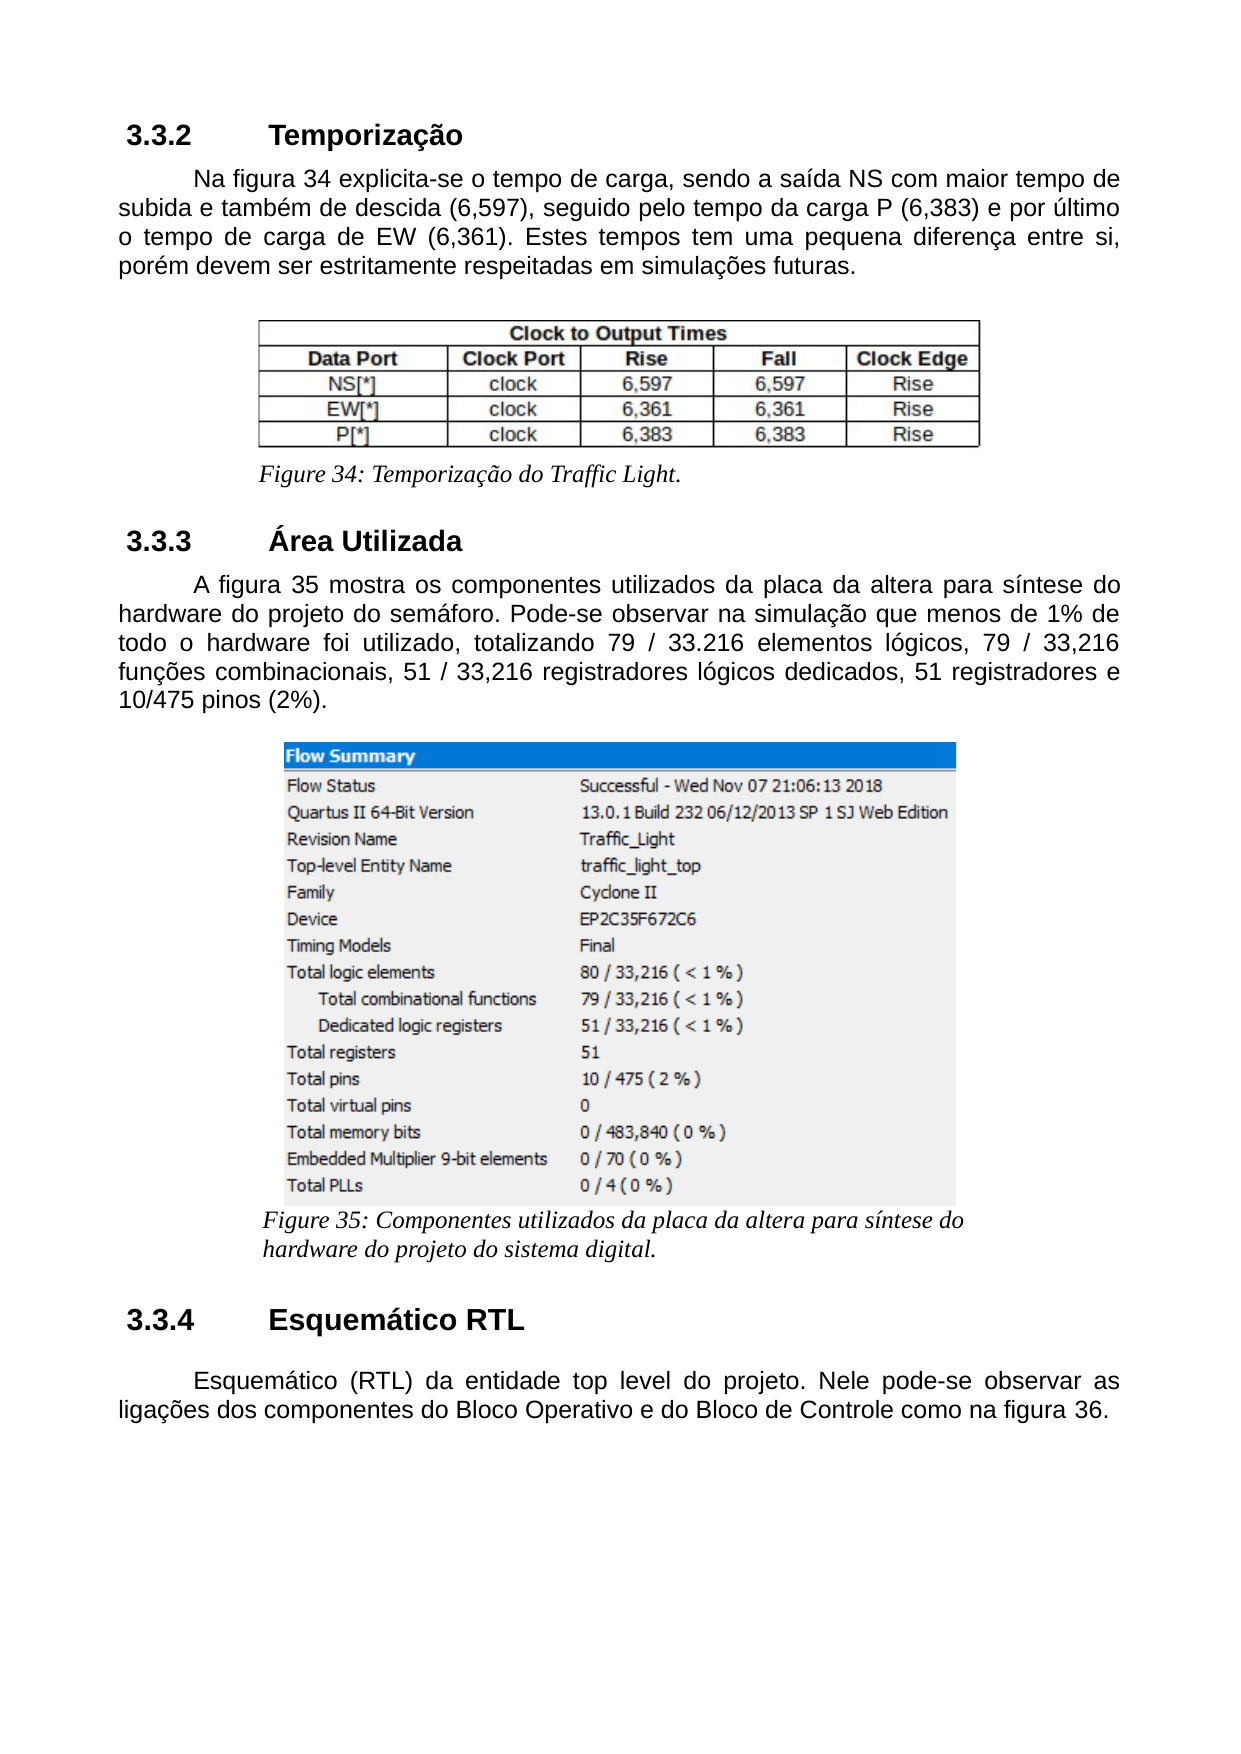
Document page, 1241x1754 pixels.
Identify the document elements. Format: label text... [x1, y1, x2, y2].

text A figura 3.23 mostra os componentes utilizados da placa da altera para síntese do hardware do projeto do semáforo. Pode-se observar na simulação que menos de 1% de todo o hardware foi utilizado, totalizando 79 / 33.216 elementos lógicos, 79 / 33,216 funções combinacionais, 51 / 33,216 registradores lógicos dedicados, 51 registradores e 10/475 pinos (2%). [118, 570, 1122, 714]
text Figure 3.22: Temporização do Traffic Light. [258, 454, 982, 488]
picture [284, 742, 957, 1206]
text Esquemático (RTL) da entidade top level do projeto. Nele pode-se observar as ligações dos componentes do Bloco Operativo e do Bloco de Controle como na figura 3.24. [118, 1366, 1122, 1423]
subtitle Área Utilizada [118, 524, 1122, 558]
picture [258, 320, 982, 454]
subtitle Esquemático RTL [118, 1302, 1122, 1337]
text Figure 3.23: Componentes utilizados da placa da altera para síntese do hardware do projeto do sistema digital. [262, 755, 978, 1263]
text Na figura 3.22 explicita-se o tempo de carga, sendo a saída NS com maior tempo de subida e também de descida (6,597), seguido pelo tempo da carga P (6,383) e por último o tempo de carga de EW (6,361). Estes tempos tem uma pequena diferença entre si, porém devem ser estritamente respeitadas em simulações futuras. [118, 164, 1122, 279]
subtitle Temporização [118, 118, 1122, 152]
